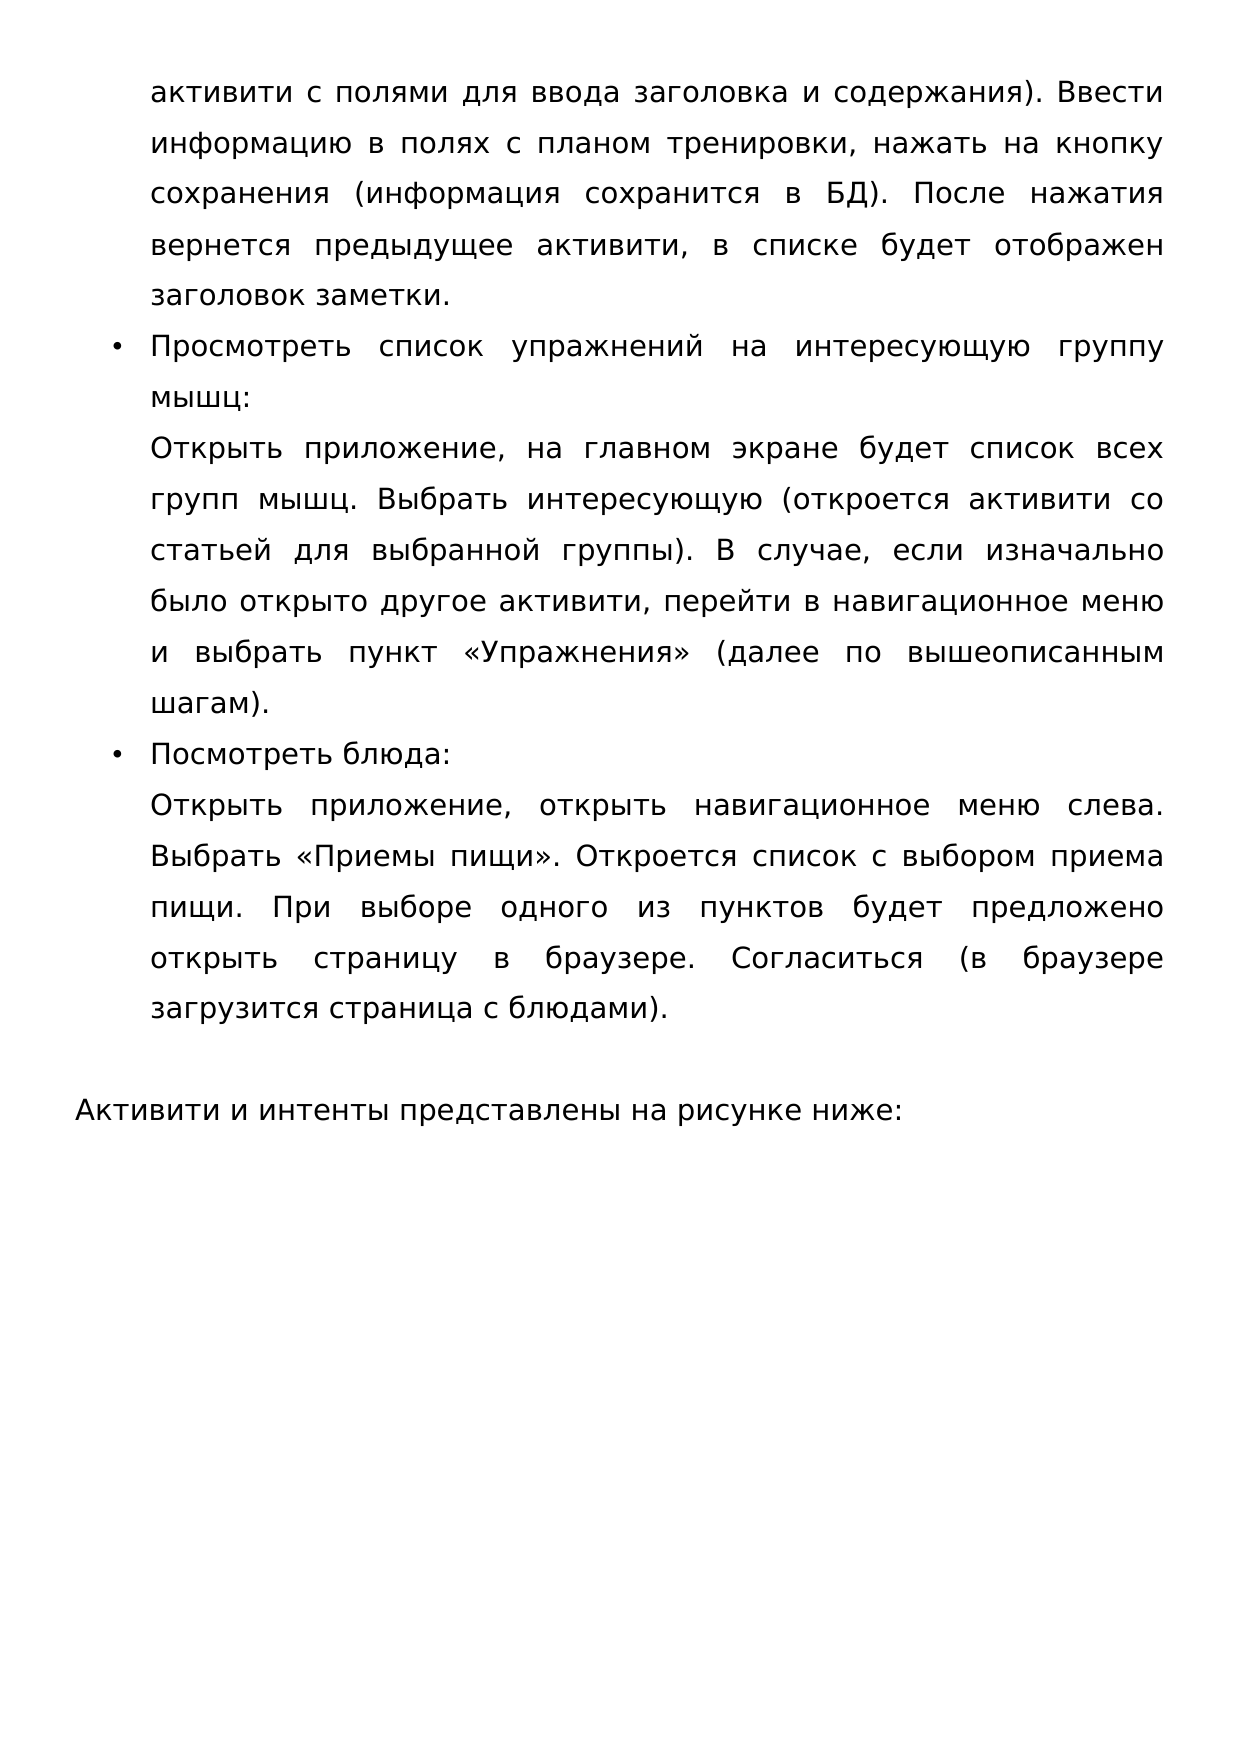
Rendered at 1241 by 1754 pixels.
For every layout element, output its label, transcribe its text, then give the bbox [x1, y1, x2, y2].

list Открыть приложение, на главном экране будет список всех групп мышц. Выбрать интересующую (откроется активити со статьей для выбранной группы). В случае, если изначально было открыто другое активити, перейти в навигационное меню и выбрать пункт «Упражнения» (далее по вышеописанным шагам). [112, 432, 1165, 720]
list Открыть приложение, открыть навигационное меню слева. Выбрать «Приемы пищи». Откроется список с выбором приема пищи. При выборе одного из пунктов будет предложено открыть страницу в браузере. Согласиться (в браузере загрузится страница с блюдами). [112, 788, 1165, 1026]
list Просмотреть список упражнений на интересующую группу мышц: [112, 330, 1165, 414]
text Активити и интенты представлены на рисунке ниже: [75, 1094, 1165, 1128]
list активити с полями для ввода заголовка и содержания). Ввести информацию в полях с планом тренировки, нажать на кнопку сохранения (информация сохранится в БД). После нажатия вернется предыдущее активити, в списке будет отображен заголовок заметки. [112, 75, 1165, 313]
list Посмотреть блюда: [112, 737, 1165, 771]
